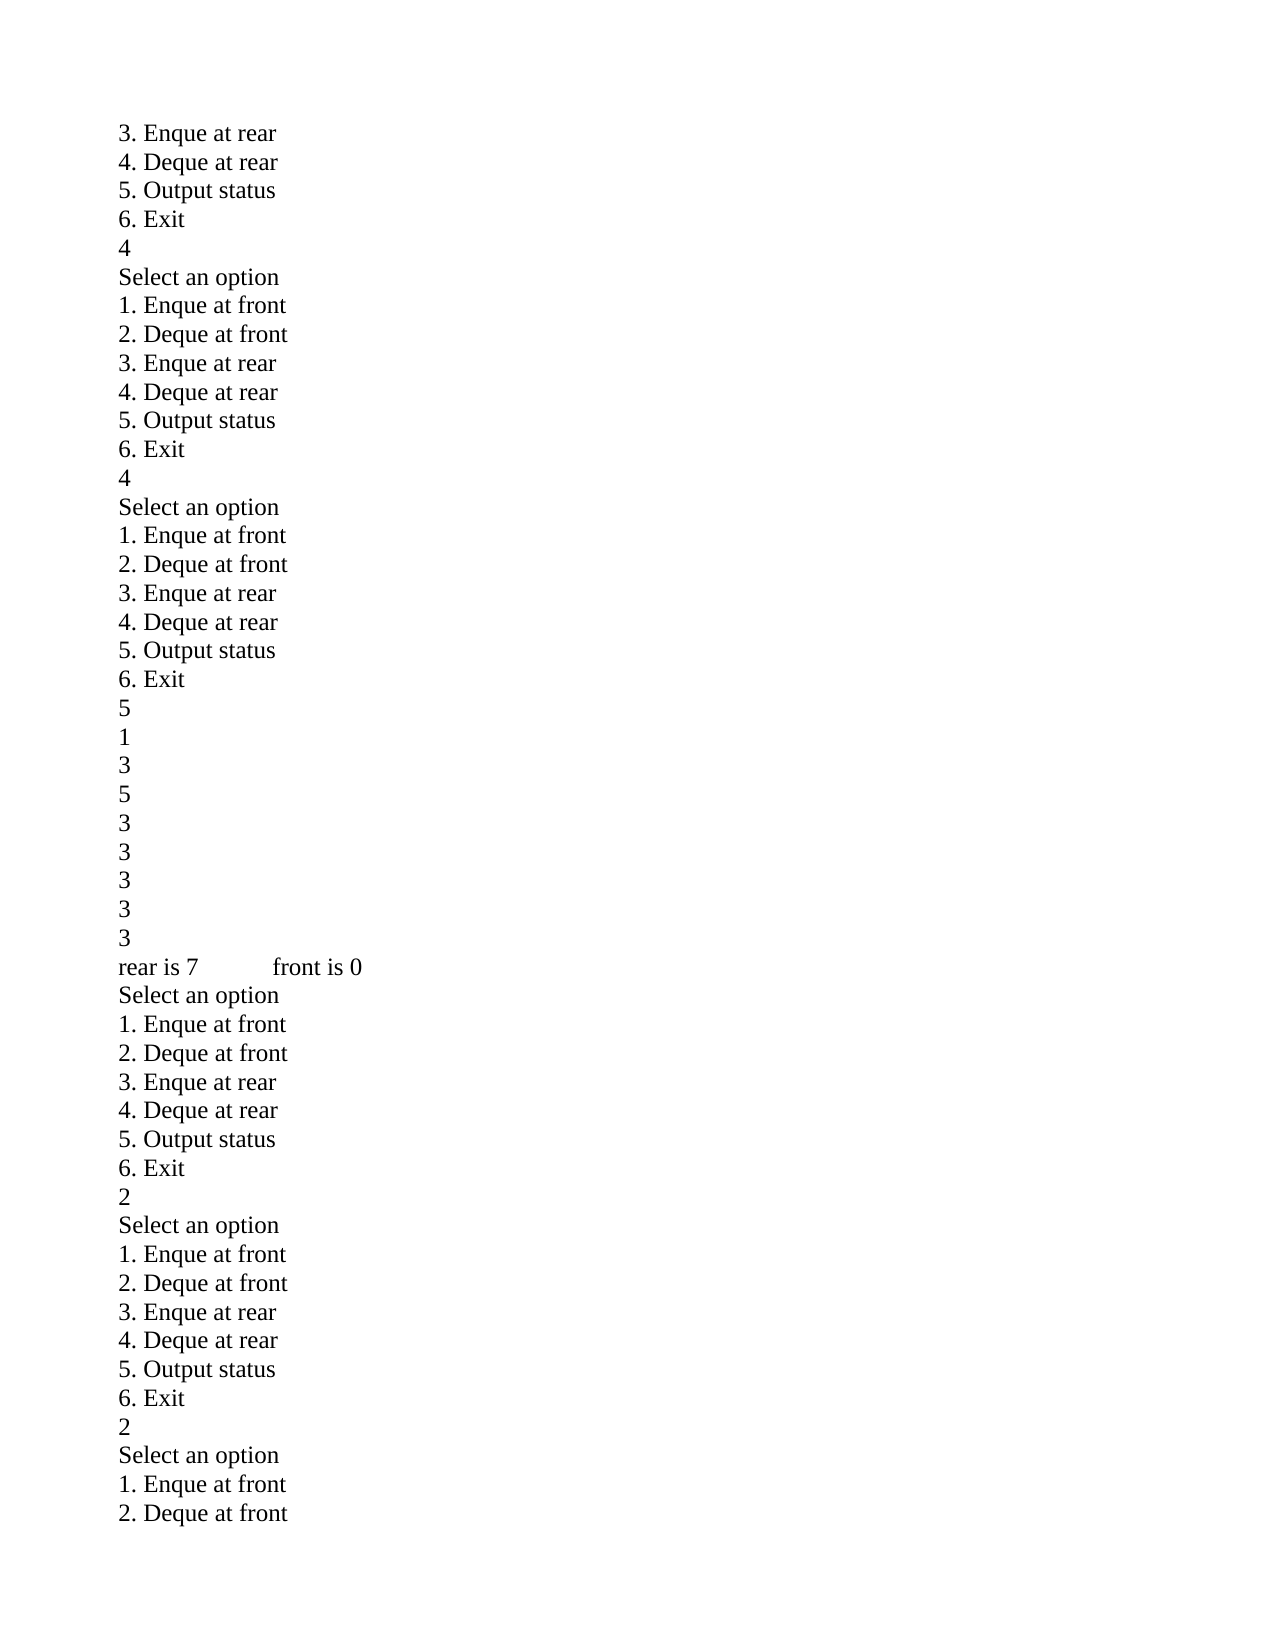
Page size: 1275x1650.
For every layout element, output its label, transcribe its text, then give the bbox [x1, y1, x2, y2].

text 6. Exit [118, 204, 1157, 233]
text 3 [118, 894, 1157, 923]
text Select an option [118, 492, 1157, 521]
text 4. Deque at rear [118, 147, 1157, 176]
text 5. Output status [118, 406, 1157, 434]
text 2. Deque at front [118, 1038, 1157, 1067]
text 5. Output status [118, 1124, 1157, 1153]
text 6. Exit [118, 664, 1157, 693]
text 2. Deque at front [118, 549, 1157, 578]
text rear is 7 front is 0 [118, 952, 1157, 981]
text 3. Enque at rear [118, 578, 1157, 607]
text 1. Enque at front [118, 1469, 1157, 1498]
text 5 [118, 693, 1157, 722]
text 3 [118, 866, 1157, 894]
text 3. Enque at rear [118, 348, 1157, 377]
text 5. Output status [118, 176, 1157, 204]
text 3. Enque at rear [118, 118, 1157, 147]
text 2 [118, 1182, 1157, 1211]
text 2. Deque at front [118, 1268, 1157, 1297]
text 4 [118, 463, 1157, 492]
text 5. Output status [118, 1354, 1157, 1383]
text 4. Deque at rear [118, 377, 1157, 406]
text 5 [118, 779, 1157, 808]
text Select an option [118, 981, 1157, 1009]
text 1 [118, 722, 1157, 751]
text Select an option [118, 262, 1157, 291]
text 3 [118, 837, 1157, 866]
text 4. Deque at rear [118, 607, 1157, 636]
text 1. Enque at front [118, 291, 1157, 319]
text 3. Enque at rear [118, 1067, 1157, 1096]
text Select an option [118, 1441, 1157, 1469]
text 3 [118, 751, 1157, 779]
text 4 [118, 233, 1157, 262]
text Select an option [118, 1211, 1157, 1239]
text 1. Enque at front [118, 1009, 1157, 1038]
text 2 [118, 1412, 1157, 1441]
text 2. Deque at front [118, 1498, 1157, 1527]
text 4. Deque at rear [118, 1096, 1157, 1124]
text 3 [118, 923, 1157, 952]
text 5. Output status [118, 636, 1157, 664]
text 3. Enque at rear [118, 1297, 1157, 1326]
text 3 [118, 808, 1157, 837]
text 6. Exit [118, 1153, 1157, 1182]
text 2. Deque at front [118, 319, 1157, 348]
text 1. Enque at front [118, 521, 1157, 549]
text 6. Exit [118, 434, 1157, 463]
text 4. Deque at rear [118, 1326, 1157, 1354]
text 6. Exit [118, 1383, 1157, 1412]
text 1. Enque at front [118, 1239, 1157, 1268]
